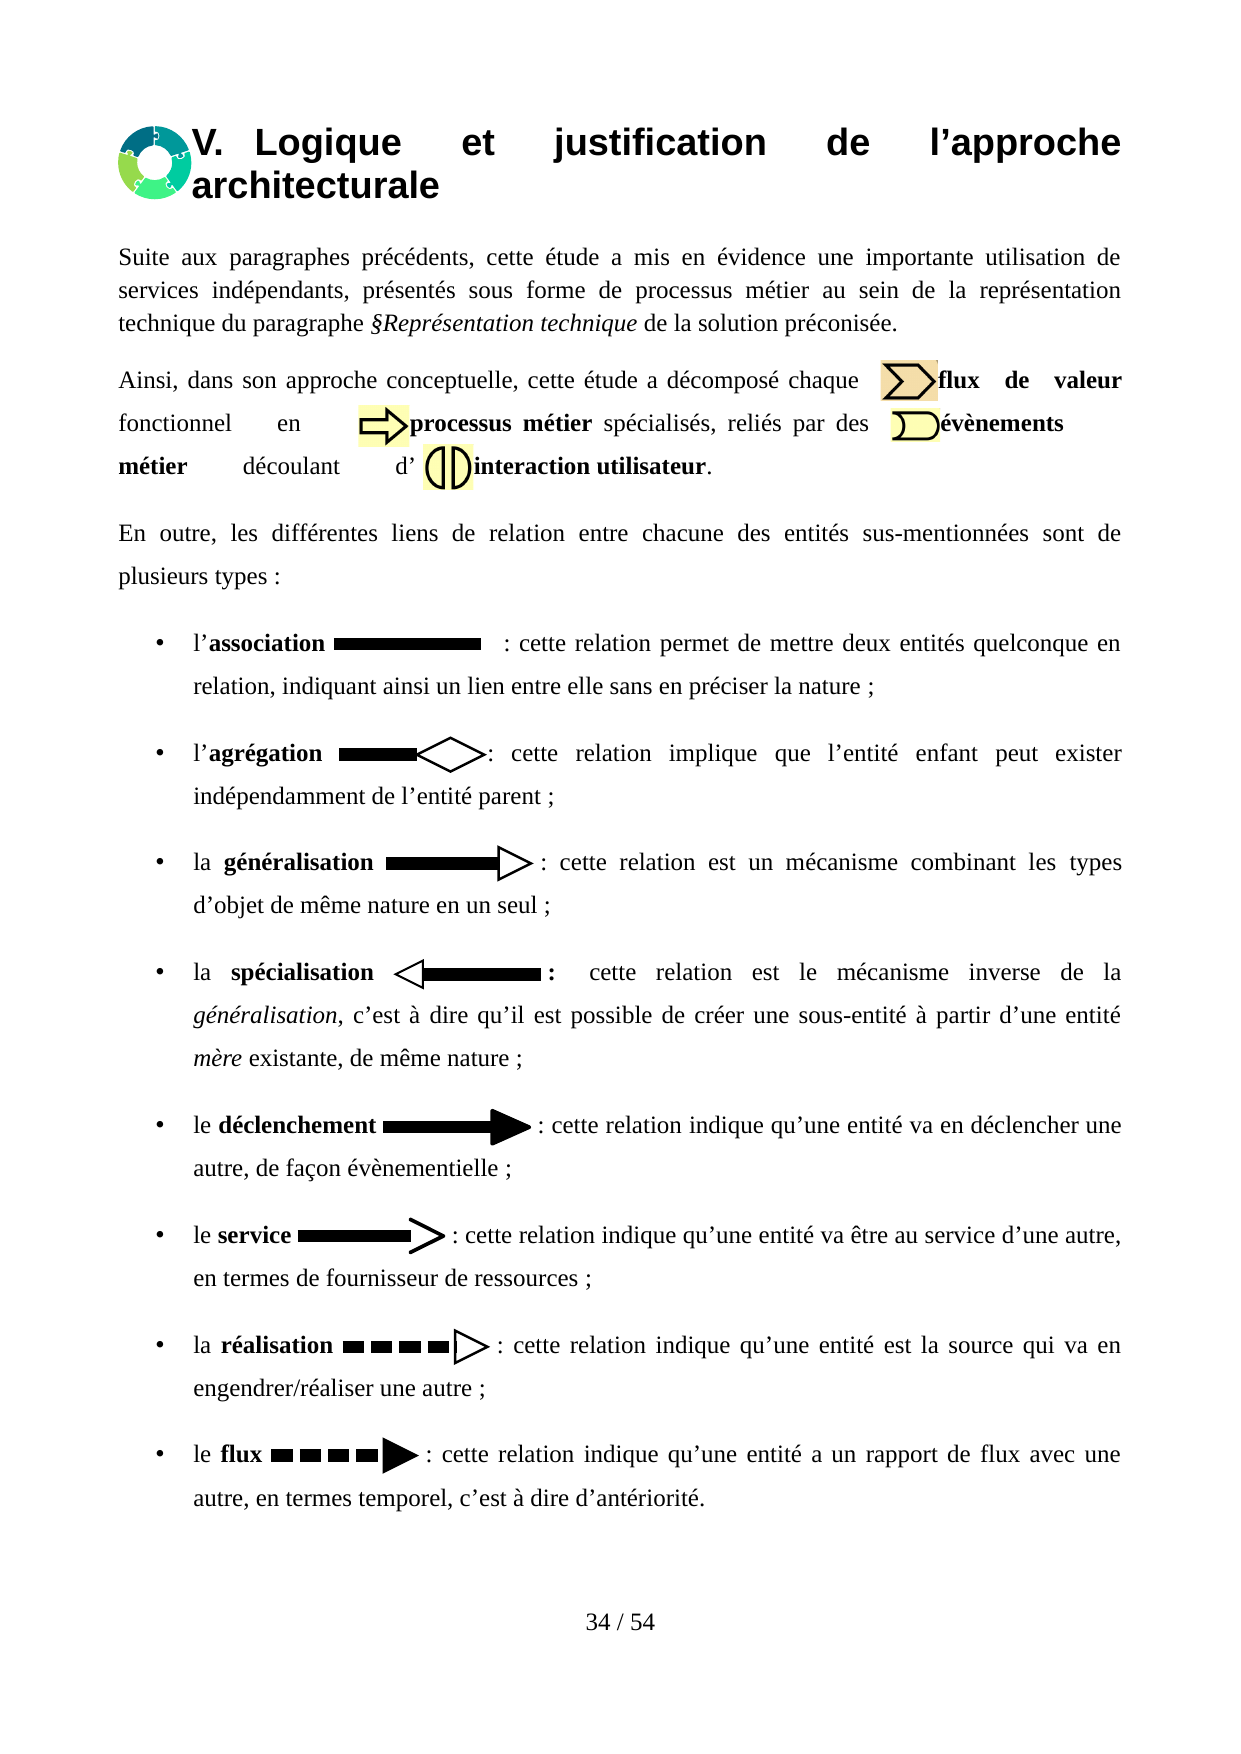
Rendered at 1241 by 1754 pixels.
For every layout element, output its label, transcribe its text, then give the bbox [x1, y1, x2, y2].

list le service : cette relation indique qu’une entité va être au service d’une autre, en termes de fournisseur de ressources ; [156, 1220, 1122, 1292]
list l’agrégation : cette relation implique que l’entité enfant peut exister indépendamment de l’entité parent ; [156, 738, 1122, 809]
list l’association :: cette relation permet de mettre deux entités quelconque en relation, indiquant ainsi un lien entre elle sans en préciser la nature ; [156, 628, 1122, 700]
text En outre, les différentes liens de relation entre chacune des entités sus-mentionnées sont de plusieurs types : [118, 518, 1122, 590]
list le déclenchement : cette relation indique qu’une entité va en déclencher une autre, de façon évènementielle ; [156, 1110, 1122, 1182]
list le flux : cette relation indique qu’une entité a un rapport de flux avec une autre, en termes temporel, c’est à dire d’antériorité. [156, 1439, 1122, 1511]
list la spécialisation :n cette relation est le mécanisme inverse de la généralisation, c’est à dire qu’il est possible de créer une sous-entité à partir d’une entité mère existante, de même nature ; [156, 957, 1122, 1072]
subtitle Logique et justification de l’approche architecturale [118, 119, 1122, 207]
list la réalisation : cette relation indique qu’une entité est la source qui va en engendrer/réaliser une autre ; [156, 1330, 1122, 1402]
list la généralisation : cette relation est un mécanisme combinant les types d’objet de même nature en un seul ; [156, 847, 1122, 919]
text Ainsi, dans son approche conceptuelle, cette étude a décomposé chaque e flux de valeur fonctionnel en n processus métier spécialisés, reliés par des s évènements métier découlant d’t interaction utilisateur. [118, 365, 1122, 480]
picture [423, 444, 474, 490]
text Suite aux paragraphes précédents, cette étude a mis en évidence une importante utilisation de services indépendants, présentés sous forme de processus métier au sein de la représentation technique du paragraphe §Représentation technique de la solution préconisée. [118, 242, 1122, 337]
picture [880, 360, 938, 401]
picture [358, 405, 410, 447]
picture [890, 408, 941, 442]
